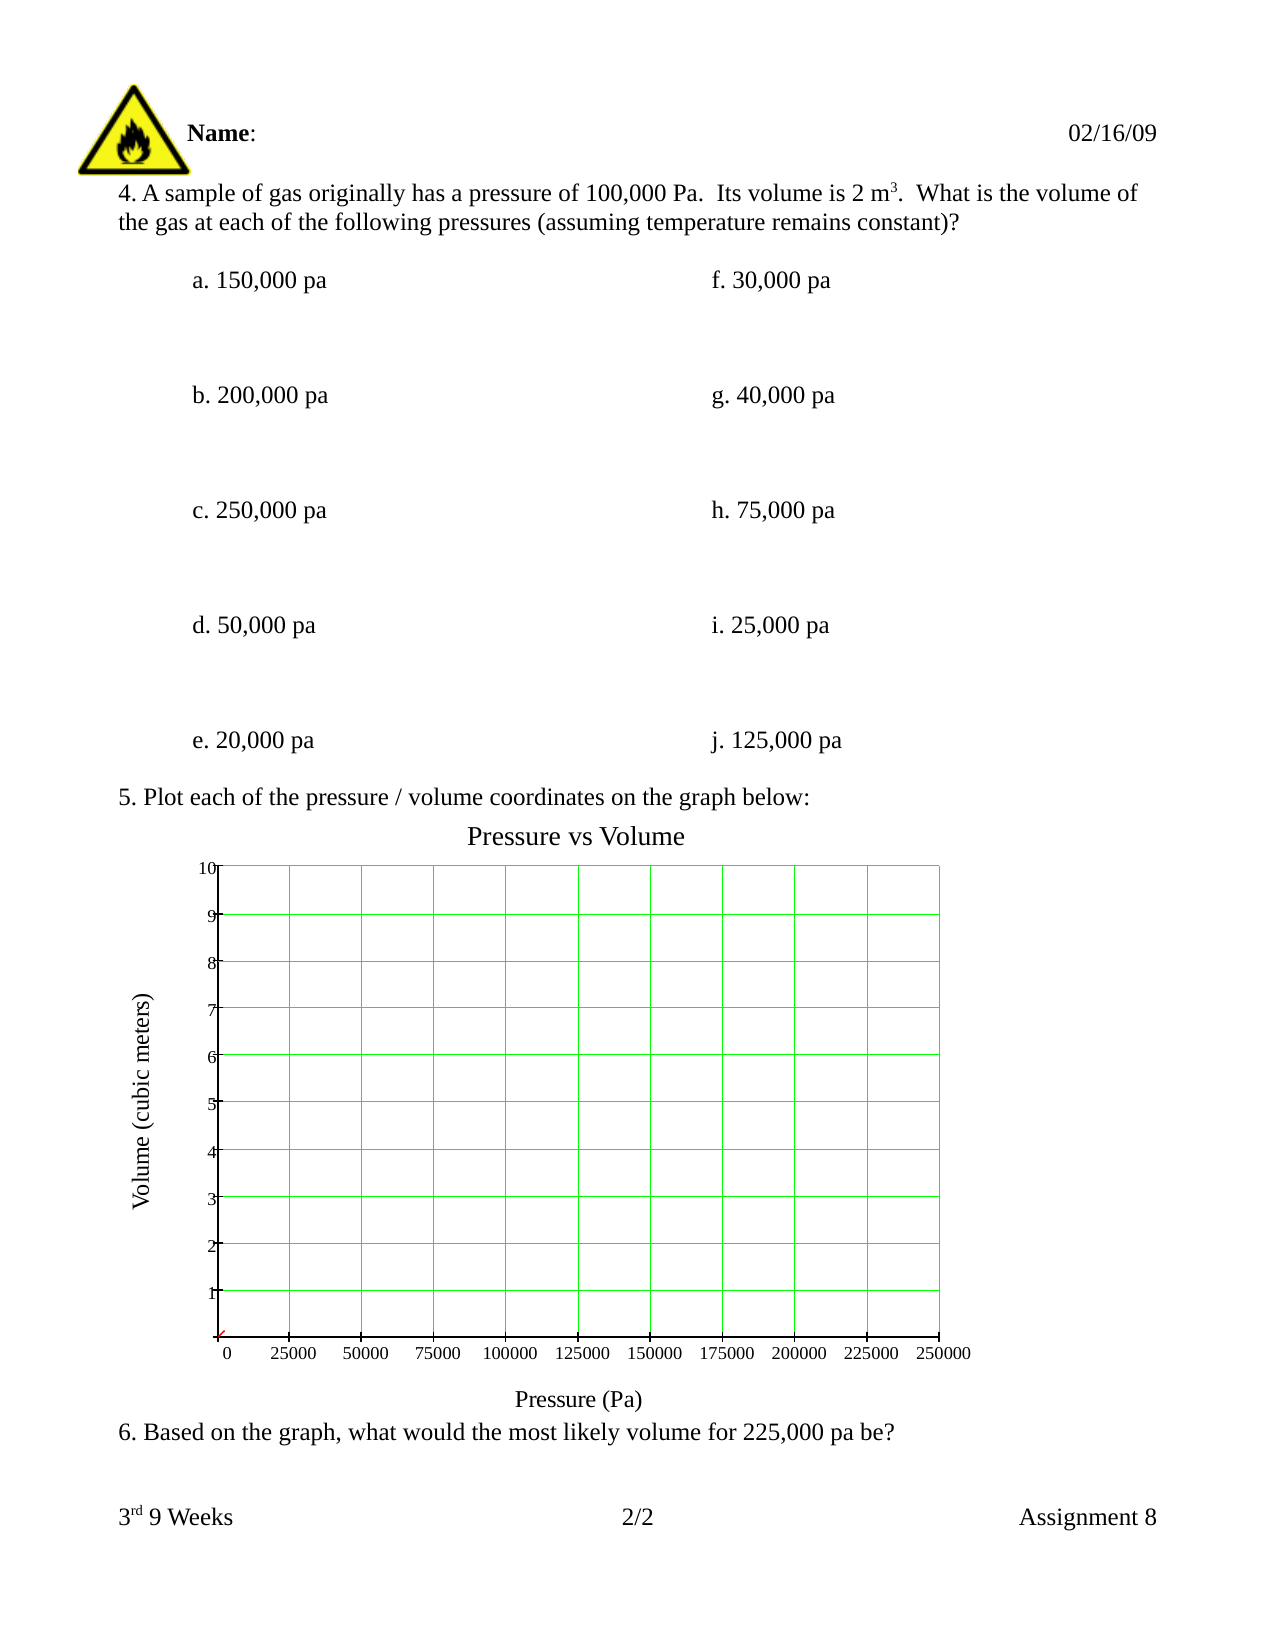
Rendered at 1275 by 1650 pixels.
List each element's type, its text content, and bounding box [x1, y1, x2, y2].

text b. 200,000 pa [118, 380, 637, 408]
text h. 75,000 pa [637, 495, 1157, 523]
text 5. Plot each of the pressure / volume coordinates on the graph below: [118, 782, 1157, 811]
picture [77, 84, 191, 176]
text a. 150,000 pa [118, 265, 637, 293]
text j. 125,000 pa [637, 725, 1157, 753]
text f. 30,000 pa [637, 265, 1157, 293]
text i. 25,000 pa [637, 610, 1157, 638]
text c. 250,000 pa [118, 495, 637, 523]
text e. 20,000 pa [118, 725, 637, 753]
text 4. A sample of gas originally has a pressure of 100,000 Pa. Its volume is 2 m3. What is the volume of the gas at each of the following pressures (assuming temperature remains constant)? [118, 178, 1157, 236]
text 6. Based on the graph, what would the most likely volume for 225,000 pa be? [118, 1417, 1157, 1446]
text d. 50,000 pa [118, 610, 637, 638]
text g. 40,000 pa [637, 380, 1157, 408]
